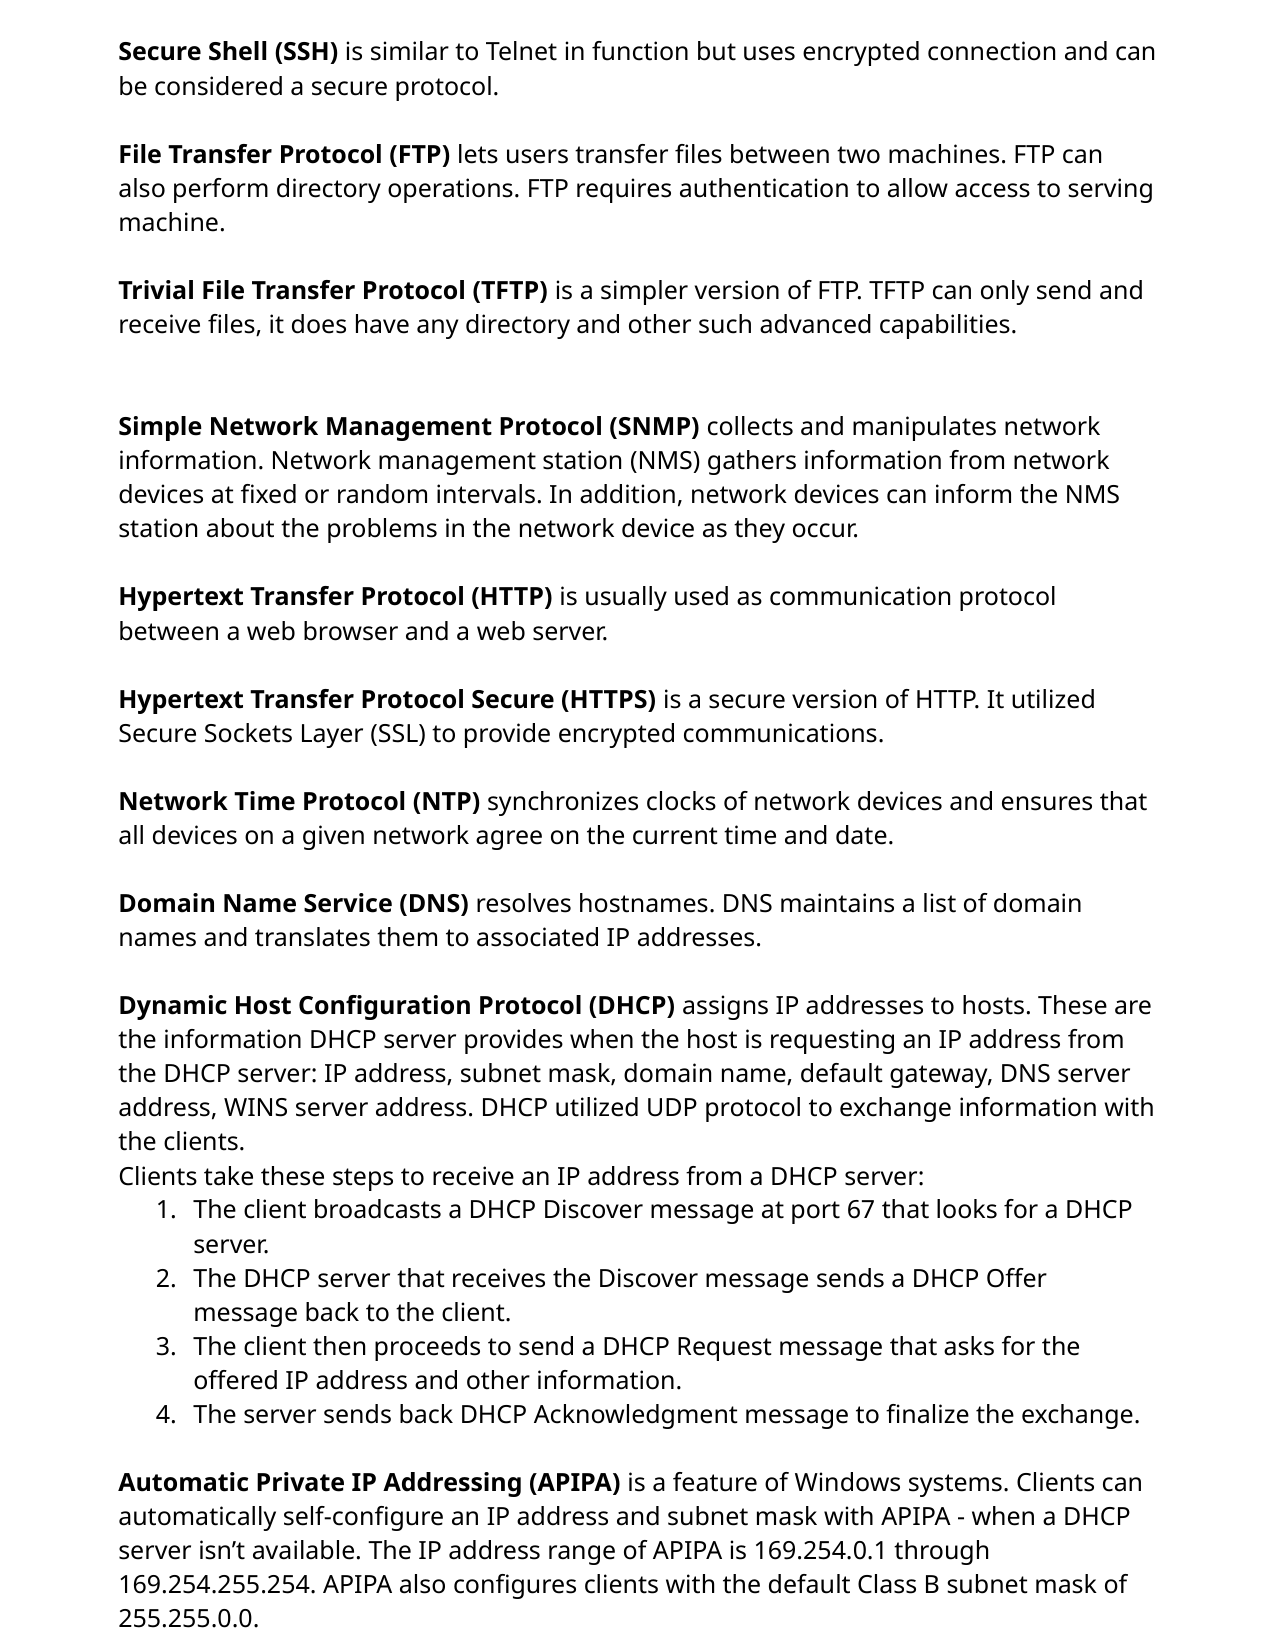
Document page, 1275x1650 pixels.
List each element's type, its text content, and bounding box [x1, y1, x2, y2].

text Simple Network Management Protocol (SNMP) collects and manipulates network information. Network management station (NMS) gathers information from network devices at fixed or random intervals. In addition, network devices can inform the NMS station about the problems in the network device as they occur. [118, 409, 1157, 545]
list The client broadcasts a DHCP Discover message at port 67 that looks for a DHCP server. [156, 1192, 1157, 1260]
text Hypertext Transfer Protocol (HTTP) is usually used as communication protocol between a web browser and a web server. [118, 579, 1157, 647]
text Domain Name Service (DNS) resolves hostnames. DNS maintains a list of domain names and translates them to associated IP addresses. [118, 886, 1157, 954]
text Automatic Private IP Addressing (APIPA) is a feature of Windows systems. Clients can automatically self-configure an IP address and subnet mask with APIPA - when a DHCP server isn’t available. The IP address range of APIPA is 169.254.0.1 through 169.254.255.254. APIPA also configures clients with the default Class B subnet mask of 255.255.0.0. [118, 1465, 1157, 1635]
text Clients take these steps to receive an IP address from a DHCP server: [118, 1158, 1157, 1192]
text File Transfer Protocol (FTP) lets users transfer files between two machines. FTP can also perform directory operations. FTP requires authentication to allow access to serving machine. [118, 136, 1157, 238]
text Trivial File Transfer Protocol (TFTP) is a simpler version of FTP. TFTP can only send and receive files, it does have any directory and other such advanced capabilities. [118, 272, 1157, 341]
list The server sends back DHCP Acknowledgment message to finalize the exchange. [156, 1397, 1157, 1431]
text Secure Shell (SSH) is similar to Telnet in function but uses encrypted connection and can be considered a secure protocol. [118, 34, 1157, 102]
text Network Time Protocol (NTP) synchronizes clocks of network devices and ensures that all devices on a given network agree on the current time and date. [118, 783, 1157, 852]
text Dynamic Host Configuration Protocol (DHCP) assigns IP addresses to hosts. These are the information DHCP server provides when the host is requesting an IP address from the DHCP server: IP address, subnet mask, domain name, default gateway, DNS server address, WINS server address. DHCP utilized UDP protocol to exchange information with the clients. [118, 988, 1157, 1158]
list The DHCP server that receives the Discover message sends a DHCP Offer message back to the client. [156, 1260, 1157, 1328]
text Hypertext Transfer Protocol Secure (HTTPS) is a secure version of HTTP. It utilized Secure Sockets Layer (SSL) to provide encrypted communications. [118, 681, 1157, 749]
list The client then proceeds to send a DHCP Request message that asks for the offered IP address and other information. [156, 1328, 1157, 1397]
